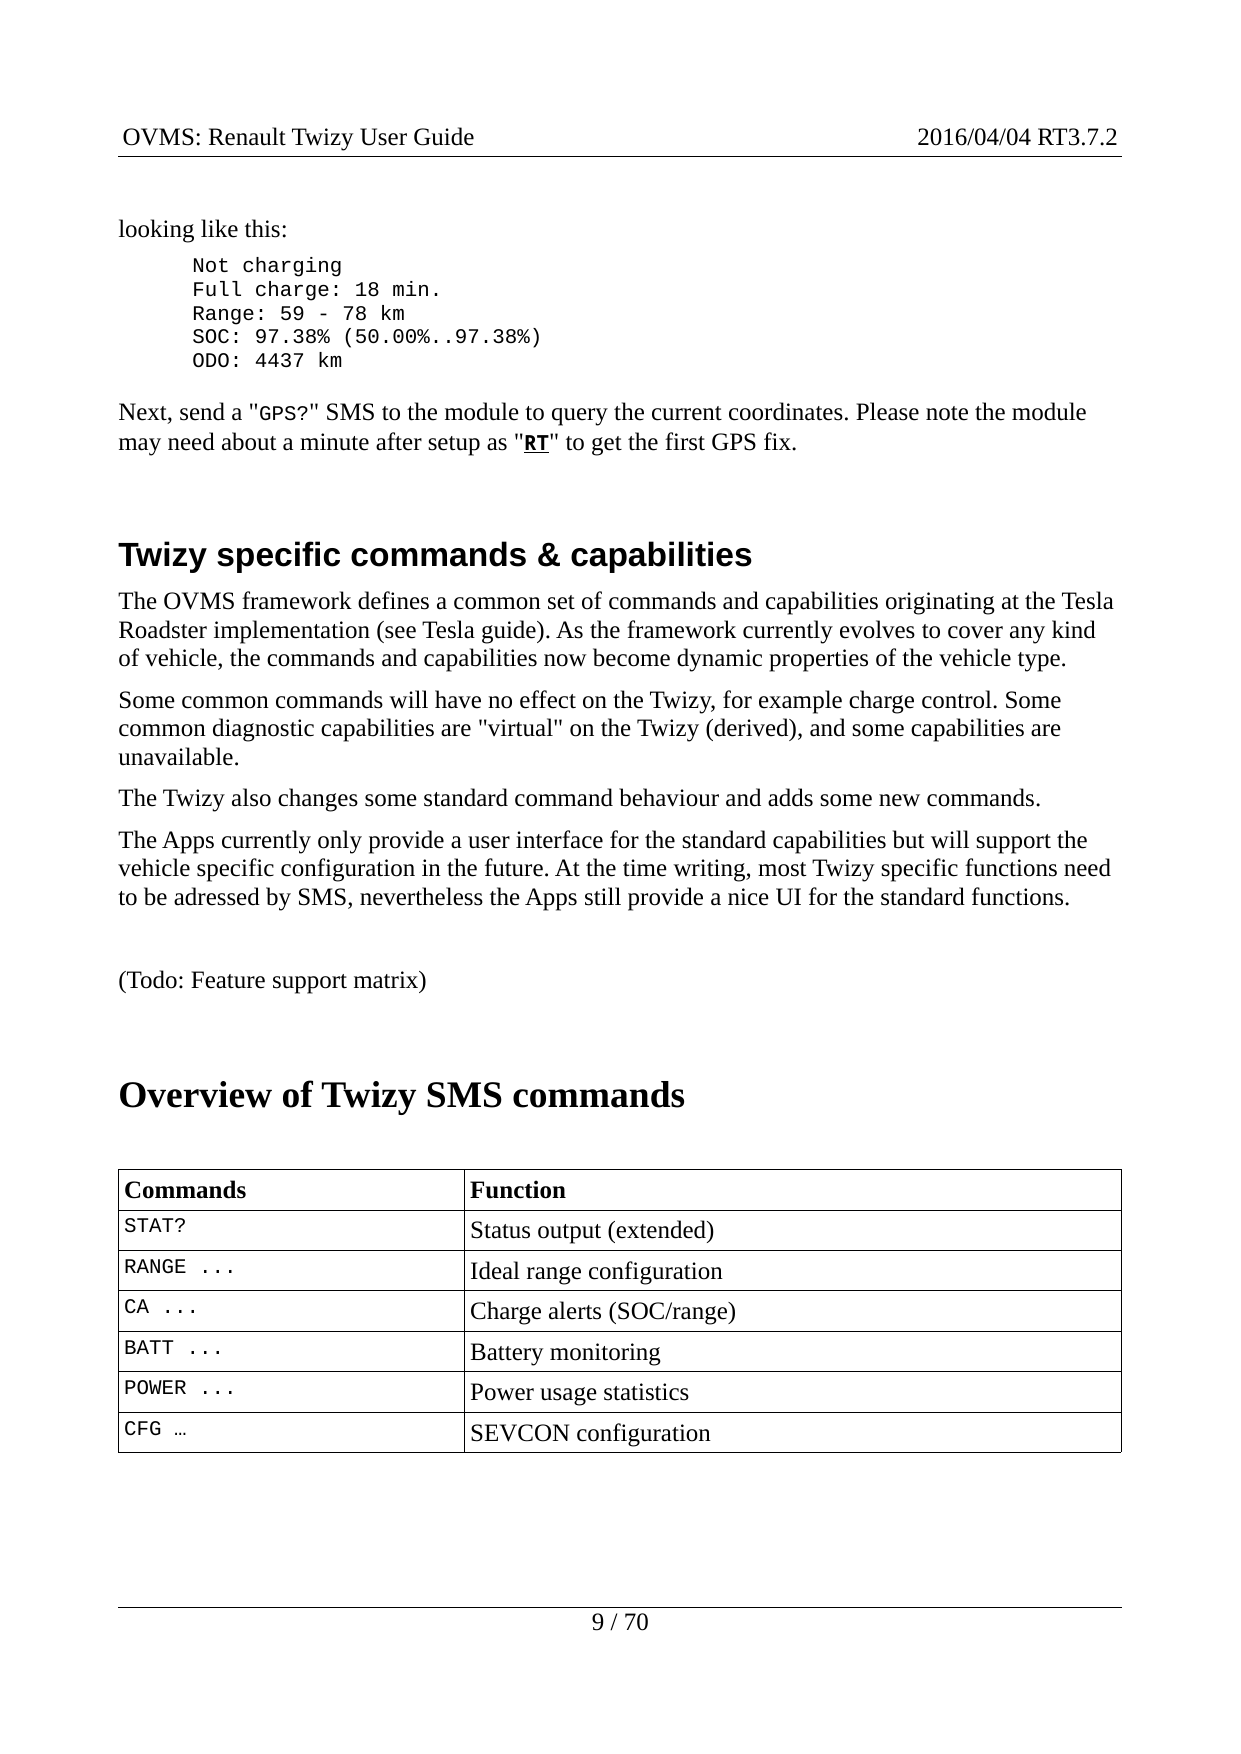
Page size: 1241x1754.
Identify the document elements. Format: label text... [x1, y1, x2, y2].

table_cell Power usage statistics [465, 1372, 1121, 1412]
subtitle Twizy specific commands & capabilities [118, 535, 1122, 573]
text Next, send a "GPS?" SMS to the module to query the current coordinates. Please note the module may need about a minute after setup as "RT" to get the first GPS fix. [118, 397, 1122, 456]
table_cell Status output (extended) [465, 1211, 1121, 1250]
text Some common commands will have no effect on the Twizy, for example charge control. Some common diagnostic capabilities are "virtual" on the Twizy (derived), and some capabilities are unavailable. [118, 685, 1122, 771]
text The OVMS framework defines a common set of commands and capabilities originating at the Tesla Roadster implementation (see Tesla guide). As the framework currently evolves to cover any kind of vehicle, the commands and capabilities now become dynamic properties of the vehicle type. [118, 586, 1122, 672]
table_cell SEVCON configuration [465, 1413, 1121, 1452]
subtitle Overview of Twizy SMS commands [118, 1072, 1122, 1115]
text (Todo: Feature support matrix) [118, 965, 1122, 993]
text Not charging Full charge: 18 min. Range: 59 - 78 km SOC: 97.38% (50.00%..97.38%) ODO: 4437 km [192, 255, 1122, 373]
table_cell Charge alerts (SOC/range) [465, 1291, 1121, 1331]
table_cell Ideal range configuration [465, 1251, 1121, 1290]
text looking like this: [118, 214, 1122, 243]
table_header Commands [119, 1170, 464, 1209]
table_cell POWER ... [119, 1372, 464, 1412]
table_cell CFG … [119, 1413, 464, 1452]
table_header Function [465, 1170, 1121, 1209]
table_cell CA ... [119, 1291, 464, 1331]
table_cell RANGE ... [119, 1251, 464, 1290]
table_cell STAT? [119, 1211, 464, 1250]
table_cell BATT ... [119, 1332, 464, 1371]
text The Apps currently only provide a user interface for the standard capabilities but will support the vehicle specific configuration in the future. At the time writing, most Twizy specific functions need to be adressed by SMS, nevertheless the Apps still provide a nice UI for the standard functions. [118, 825, 1122, 911]
text The Twizy also changes some standard command behaviour and adds some new commands. [118, 783, 1122, 812]
table_cell Battery monitoring [465, 1332, 1121, 1371]
